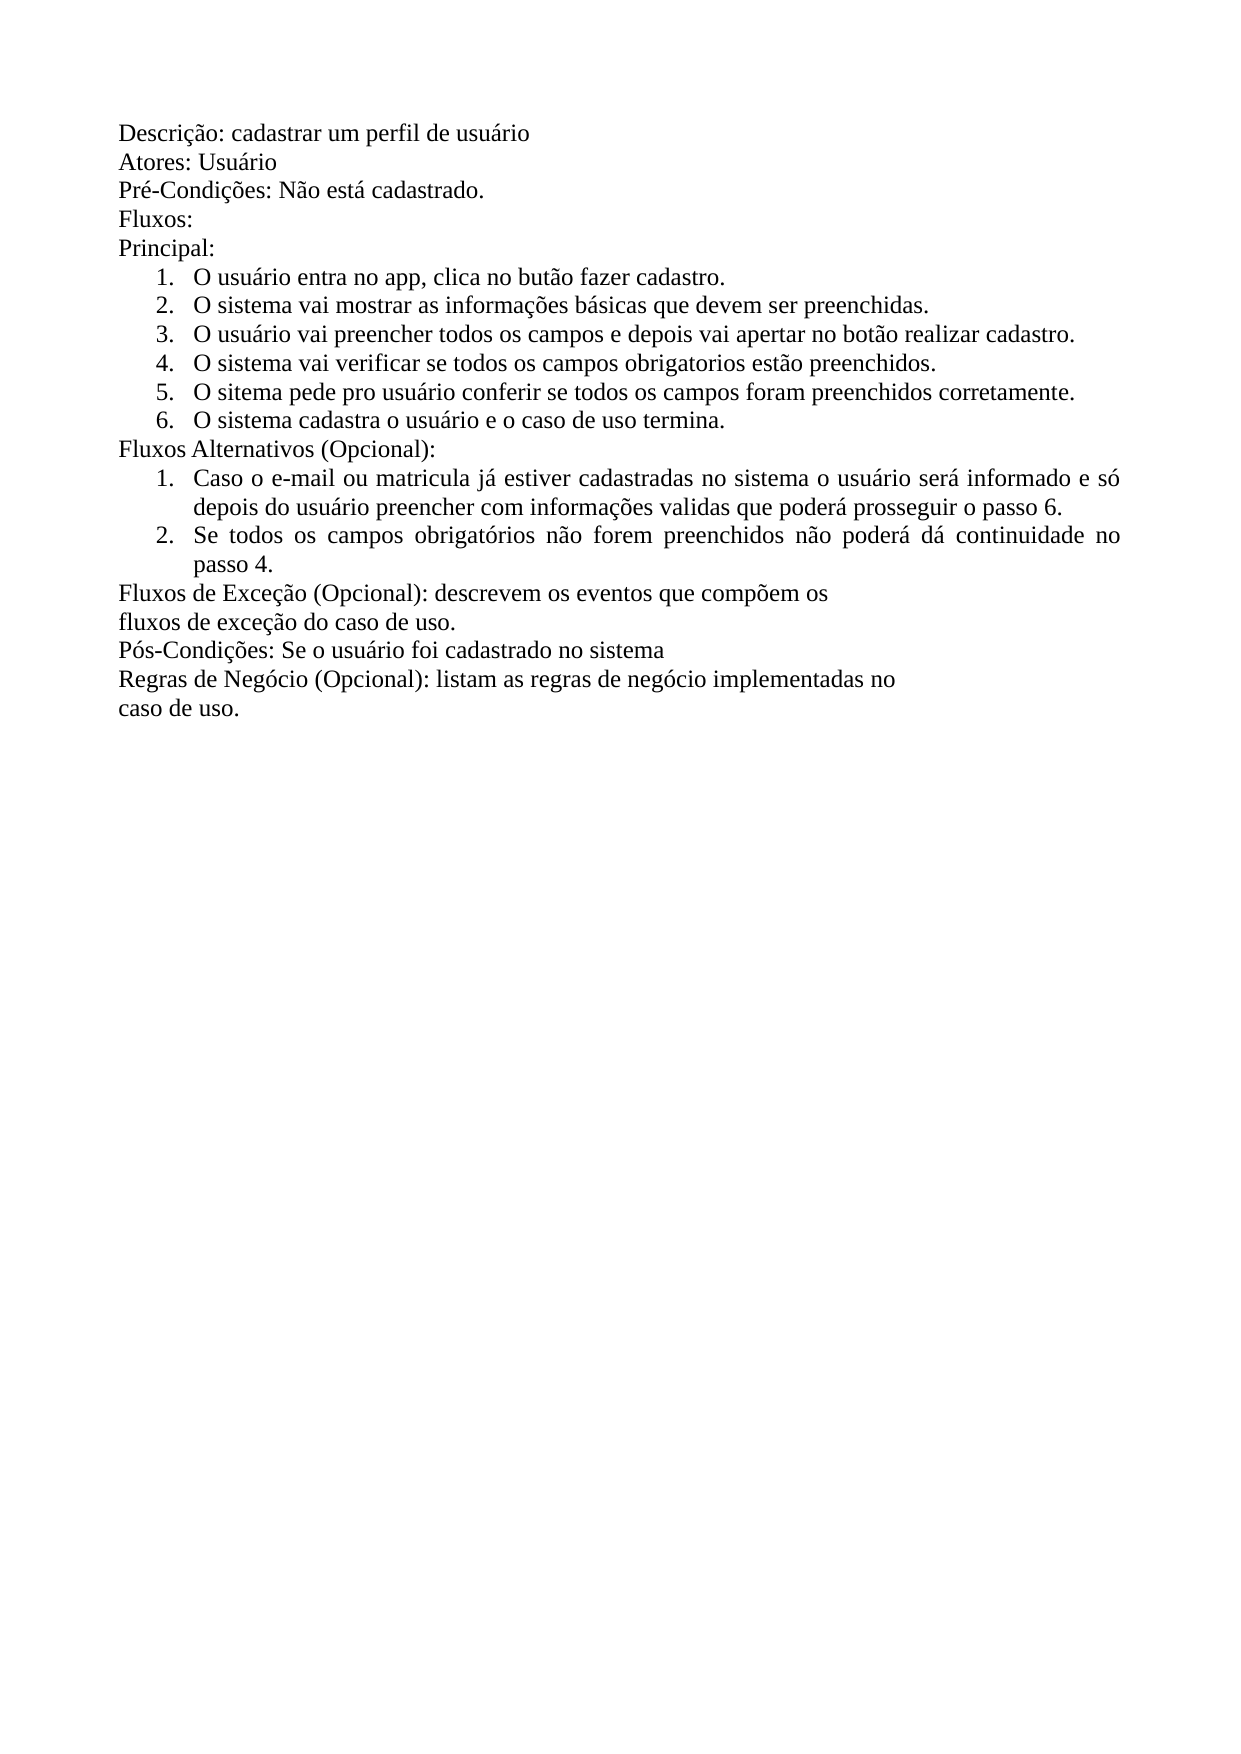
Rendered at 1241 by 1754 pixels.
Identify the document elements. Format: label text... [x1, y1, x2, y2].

text Fluxos Alternativos (Opcional): [118, 434, 1122, 463]
list Caso o e-mail ou matricula já estiver cadastradas no sistema o usuário será informado e só depois do usuário preencher com informações validas que poderá prosseguir o passo 6. [156, 463, 1122, 521]
list Se todos os campos obrigatórios não forem preenchidos não poderá dá continuidade no passo 4. [156, 521, 1122, 578]
list O usuário vai preencher todos os campos e depois vai apertar no botão realizar cadastro. [156, 319, 1122, 348]
text Pré-Condições: Não está cadastrado. [118, 176, 1122, 204]
text Principal: [118, 233, 1122, 262]
text Regras de Negócio (Opcional): listam as regras de negócio implementadas no [118, 664, 1122, 693]
list O sistema vai verificar se todos os campos obrigatorios estão preenchidos. [156, 348, 1122, 377]
text Atores: Usuário [118, 147, 1122, 176]
list O usuário entra no app, clica no butão fazer cadastro. [156, 262, 1122, 291]
text fluxos de exceção do caso de uso. [118, 607, 1122, 636]
text Pós-Condições: Se o usuário foi cadastrado no sistema [118, 636, 1122, 664]
list O sistema vai mostrar as informações básicas que devem ser preenchidas. [156, 291, 1122, 319]
text caso de uso. [118, 693, 1122, 722]
list O sistema cadastra o usuário e o caso de uso termina. [156, 406, 1122, 434]
text Fluxos: [118, 204, 1122, 233]
text Descrição: cadastrar um perfil de usuário [118, 118, 1122, 147]
list O sitema pede pro usuário conferir se todos os campos foram preenchidos corretamente. [156, 377, 1122, 406]
text Fluxos de Exceção (Opcional): descrevem os eventos que compõem os [118, 578, 1122, 607]
